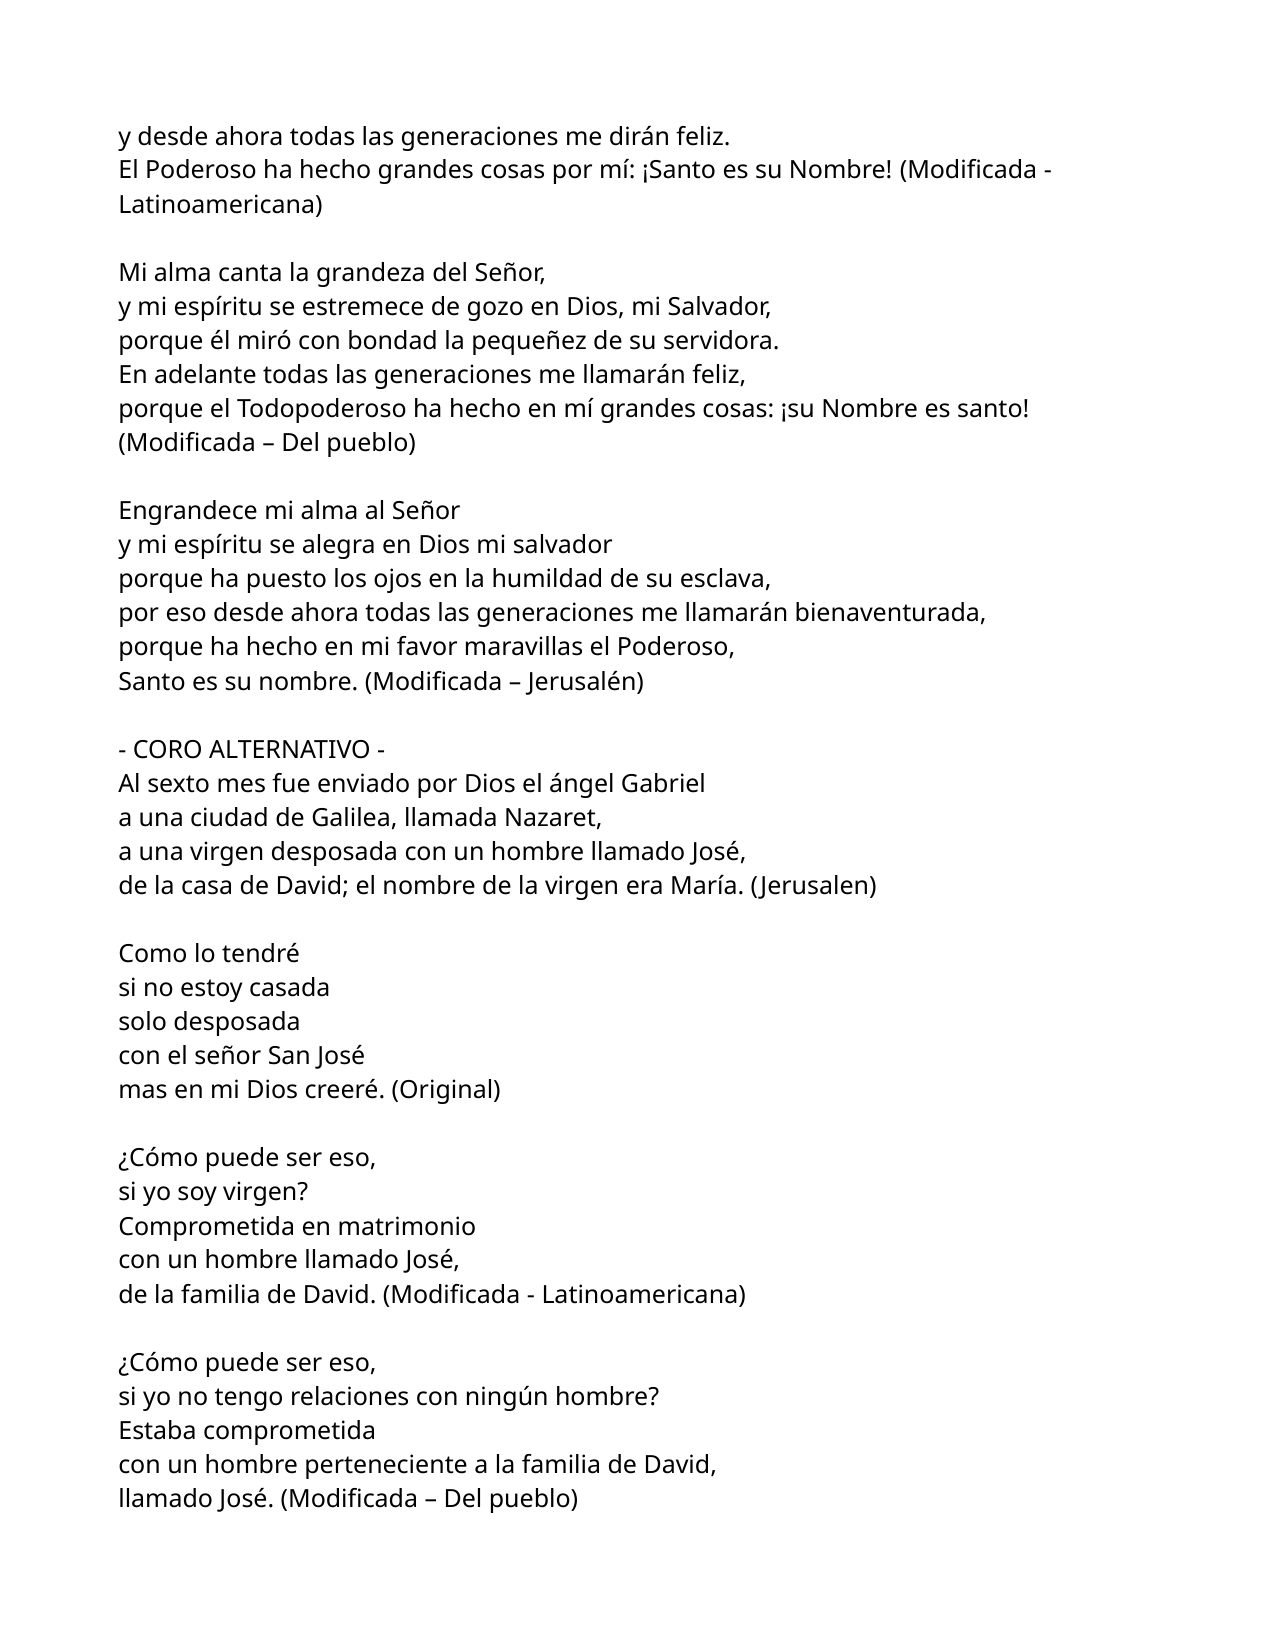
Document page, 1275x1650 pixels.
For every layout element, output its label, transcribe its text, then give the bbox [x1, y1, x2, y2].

text con un hombre llamado José, [118, 1242, 1157, 1276]
text En adelante todas las generaciones me llamarán feliz, [118, 357, 1157, 391]
text mas en mi Dios creeré. (Original) [118, 1072, 1157, 1106]
text con un hombre perteneciente a la familia de David, [118, 1447, 1157, 1481]
text porque él miró con bondad la pequeñez de su servidora. [118, 322, 1157, 357]
text Engrandece mi alma al Señor [118, 493, 1157, 527]
text a una ciudad de Galilea, llamada Nazaret, [118, 799, 1157, 833]
text de la casa de David; el nombre de la virgen era María. (Jerusalen) [118, 867, 1157, 902]
text si no estoy casada [118, 970, 1157, 1004]
text porque ha puesto los ojos en la humildad de su esclava, [118, 561, 1157, 595]
text - CORO ALTERNATIVO - [118, 731, 1157, 765]
text Estaba comprometida [118, 1412, 1157, 1447]
text llamado José. (Modificada – Del pueblo) [118, 1481, 1157, 1515]
text ¿Cómo puede ser eso, [118, 1140, 1157, 1174]
text Al sexto mes fue enviado por Dios el ángel Gabriel [118, 765, 1157, 799]
text de la familia de David. (Modificada - Latinoamericana) [118, 1276, 1157, 1310]
text por eso desde ahora todas las generaciones me llamarán bienaventurada, [118, 595, 1157, 629]
text y desde ahora todas las generaciones me dirán feliz. [118, 118, 1157, 152]
text porque ha hecho en mi favor maravillas el Poderoso, [118, 629, 1157, 663]
text con el señor San José [118, 1038, 1157, 1072]
text El Poderoso ha hecho grandes cosas por mí: ¡Santo es su Nombre! (Modificada - Latinoamericana) [118, 152, 1157, 220]
text Mi alma canta la grandeza del Señor, [118, 254, 1157, 288]
text porque el Todopoderoso ha hecho en mí grandes cosas: ¡su Nombre es santo! (Modificada – Del pueblo) [118, 391, 1157, 459]
text Como lo tendré [118, 936, 1157, 970]
text si yo soy virgen? [118, 1174, 1157, 1208]
text solo desposada [118, 1004, 1157, 1038]
text Santo es su nombre. (Modificada – Jerusalén) [118, 663, 1157, 697]
text y mi espíritu se alegra en Dios mi salvador [118, 527, 1157, 561]
text si yo no tengo relaciones con ningún hombre? [118, 1378, 1157, 1412]
text Comprometida en matrimonio [118, 1208, 1157, 1242]
text a una virgen desposada con un hombre llamado José, [118, 833, 1157, 867]
text y mi espíritu se estremece de gozo en Dios, mi Salvador, [118, 288, 1157, 322]
text ¿Cómo puede ser eso, [118, 1344, 1157, 1378]
